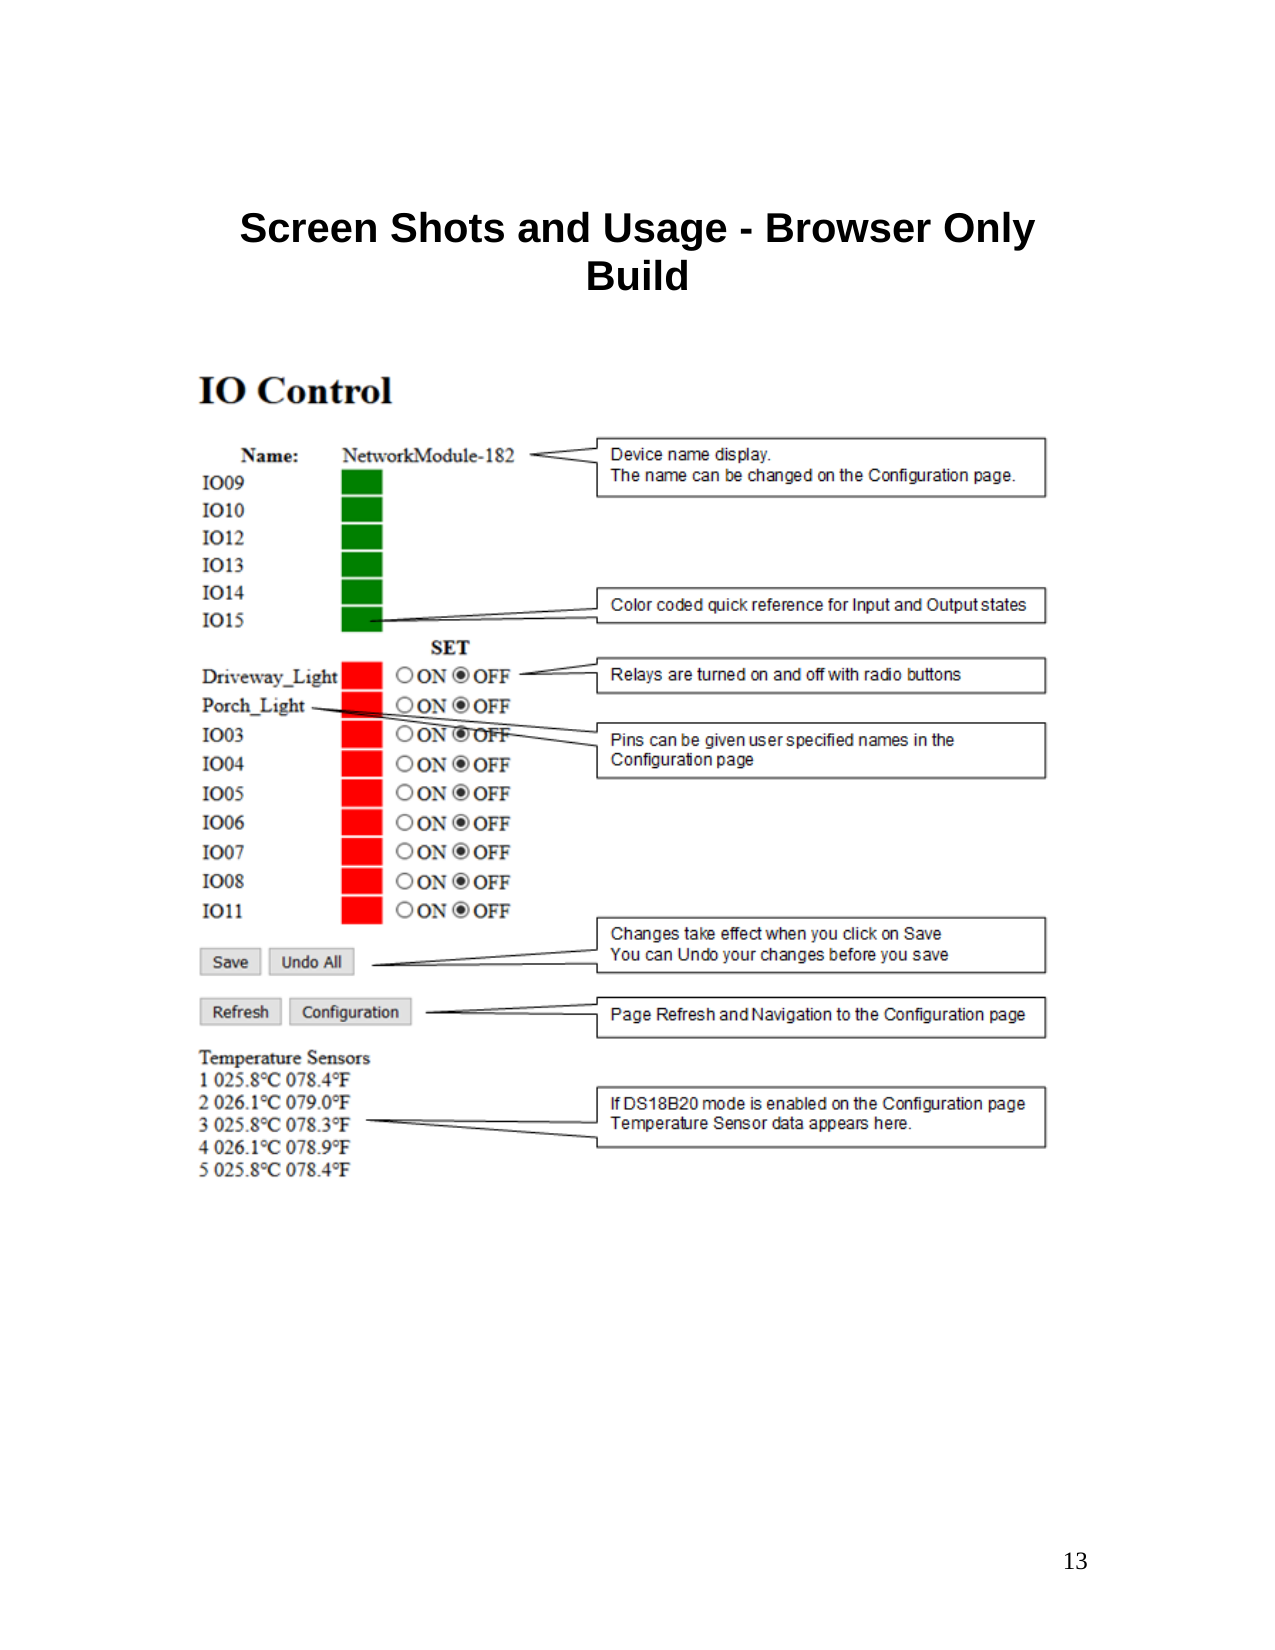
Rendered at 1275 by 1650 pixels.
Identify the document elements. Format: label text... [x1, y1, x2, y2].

subtitle Screen Shots and Usage - Browser Only Build [187, 204, 1087, 299]
picture [187, 363, 1083, 1192]
